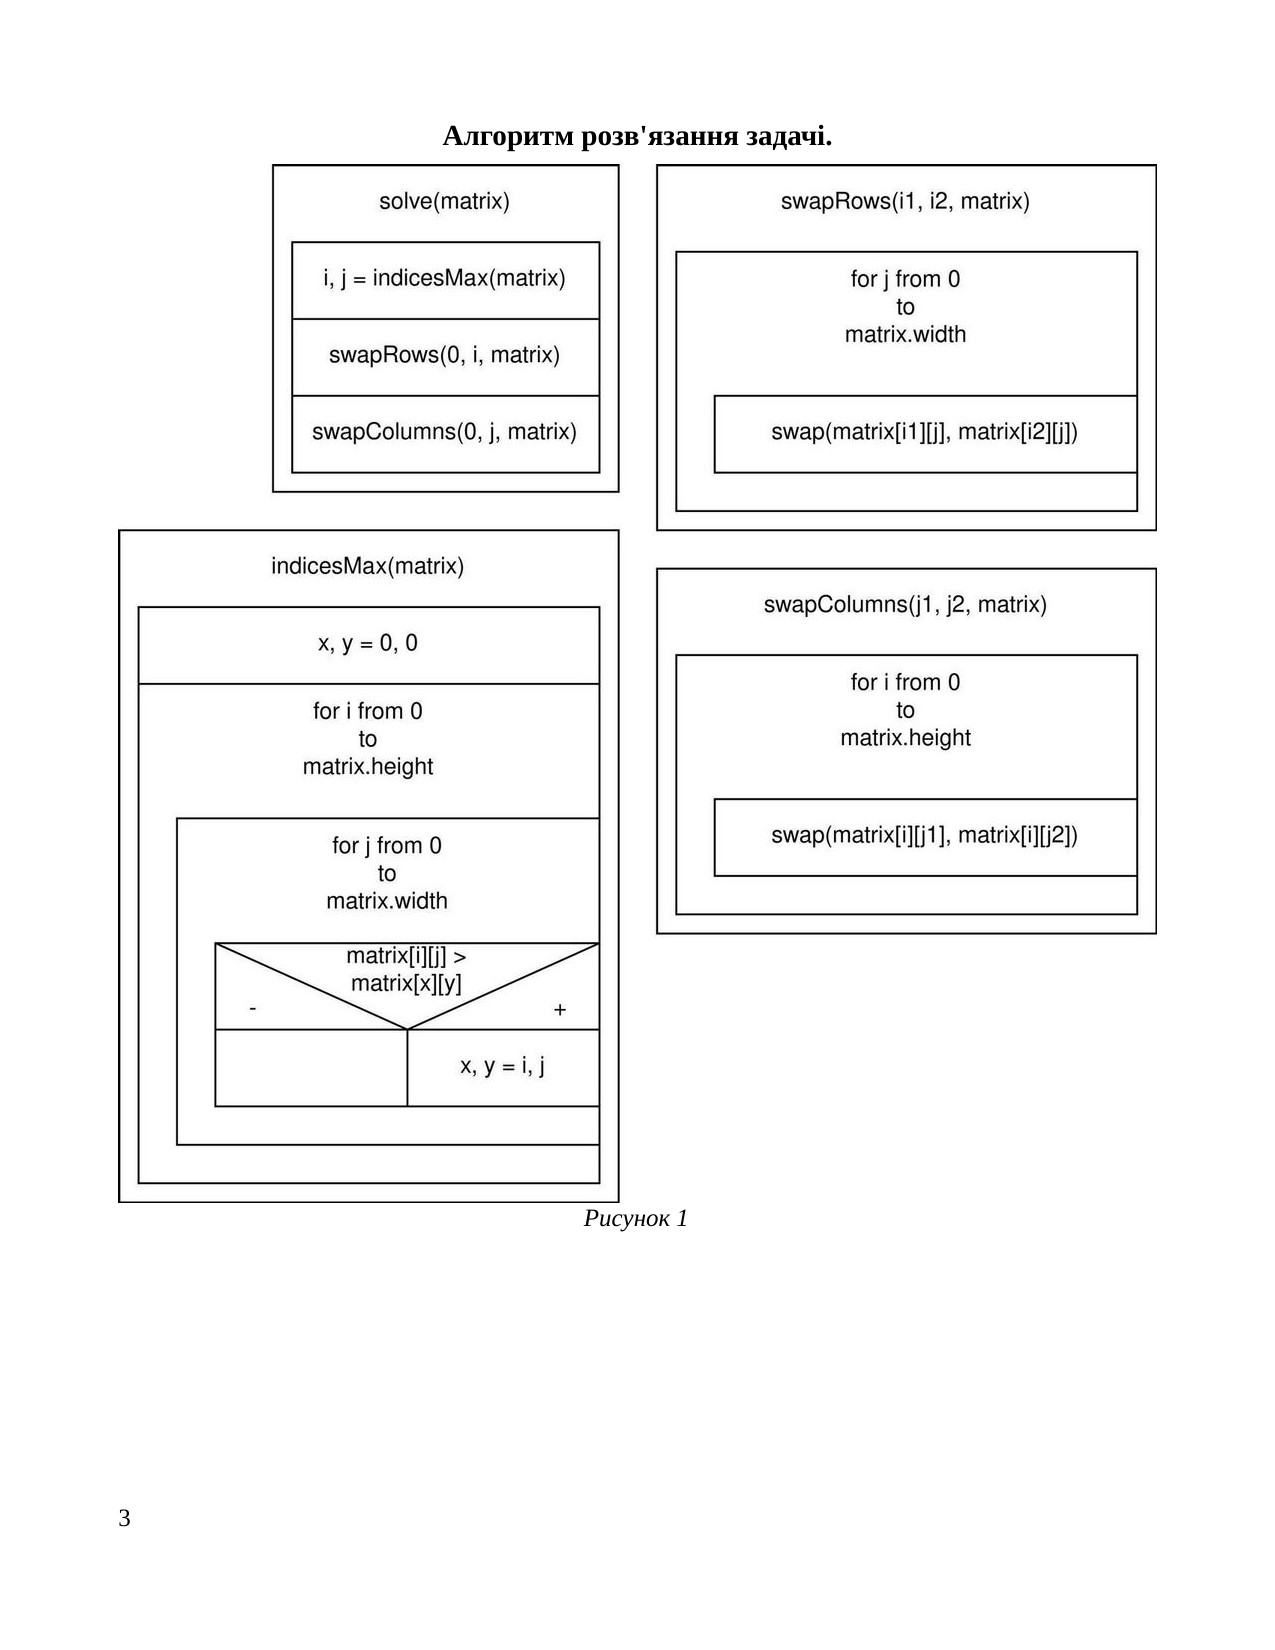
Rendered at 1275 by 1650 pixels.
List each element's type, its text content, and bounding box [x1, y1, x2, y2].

text Алгоритм розв'язання задачі. [118, 118, 1157, 152]
text Рисунок 1 [118, 1203, 1157, 1232]
picture [118, 164, 1157, 1203]
